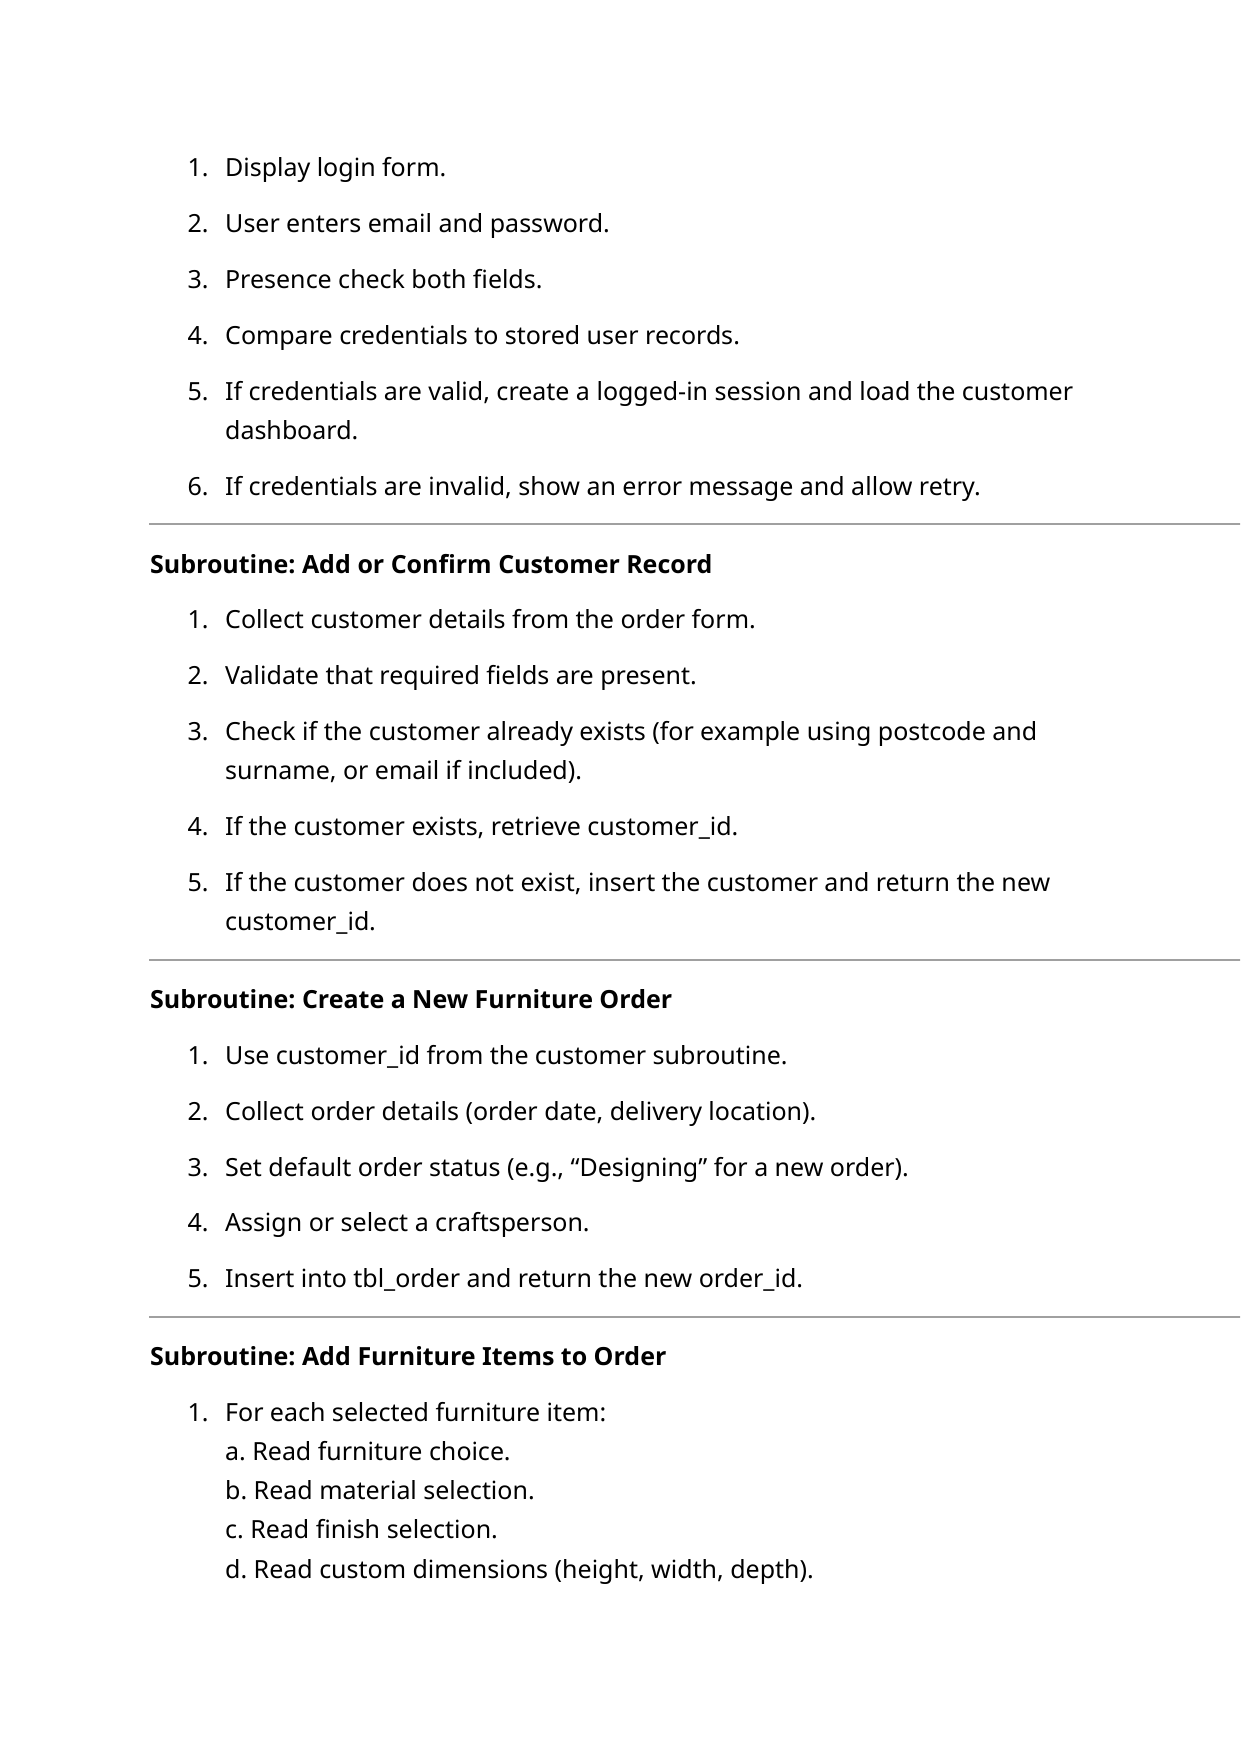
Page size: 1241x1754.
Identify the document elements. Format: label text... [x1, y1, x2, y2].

list If the customer exists, retrieve customer_id. [187, 809, 1090, 843]
list Check if the customer already exists (for example using postcode and surname, or email if included). [187, 714, 1090, 787]
list Collect customer details from the order form. [187, 602, 1090, 636]
list For each selected furniture item: a. Read furniture choice. b. Read material selection. c. Read finish selection. d. Read custom dimensions (height, width, depth). [187, 1394, 1090, 1585]
text Subroutine: Create a New Furniture Order [150, 982, 1090, 1016]
list If the customer does not exist, insert the customer and return the new customer_id. [187, 864, 1090, 938]
list If credentials are valid, create a logged-in session and load the customer dashboard. [187, 373, 1090, 447]
list User enters email and password. [187, 206, 1090, 240]
list Validate that required fields are present. [187, 658, 1090, 692]
text Subroutine: Add or Confirm Customer Record [150, 546, 1090, 580]
list Compare credentials to stored user records. [187, 317, 1090, 352]
list Display login form. [187, 150, 1090, 184]
list Collect order details (order date, delivery location). [187, 1093, 1090, 1127]
list Presence check both fields. [187, 262, 1090, 296]
text Subroutine: Add Furniture Items to Order [150, 1339, 1090, 1373]
list Use customer_id from the customer subroutine. [187, 1037, 1090, 1072]
list Set default order status (e.g., “Designing” for a new order). [187, 1149, 1090, 1183]
list Assign or select a craftsperson. [187, 1205, 1090, 1239]
list If credentials are invalid, show an error message and allow retry. [187, 468, 1090, 502]
list Insert into tbl_order and return the new order_id. [187, 1261, 1090, 1295]
